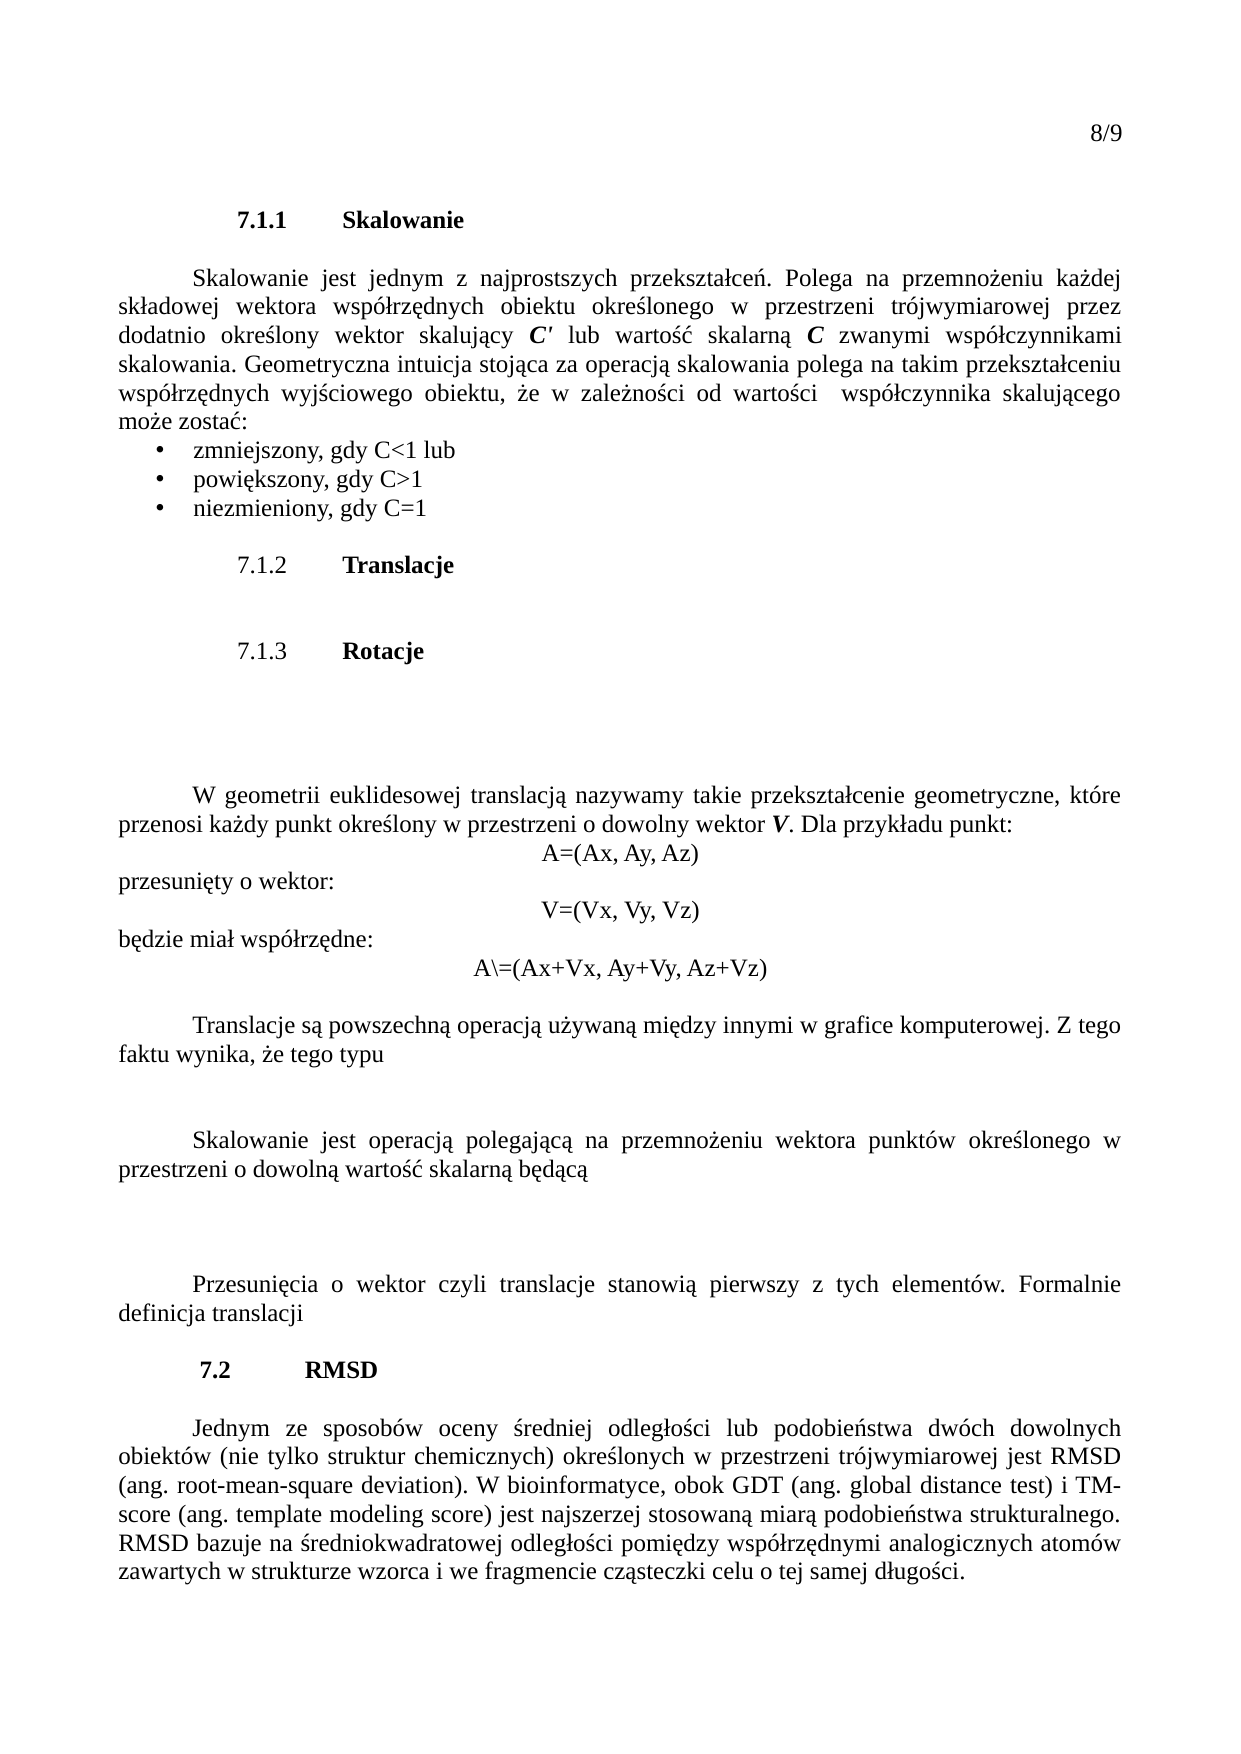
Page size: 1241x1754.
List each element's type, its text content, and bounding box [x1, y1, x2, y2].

text Skalowanie jest operacją polegającą na przemnożeniu wektora punktów określonego w przestrzeni o dowolną wartość skalarną będącą [118, 1125, 1122, 1183]
list zmniejszony, gdy C<1 lub [156, 435, 1122, 464]
list RMSD [193, 1355, 1122, 1384]
text W geometrii euklidesowej translacją nazywamy takie przekształcenie geometryczne, które przenosi każdy punkt określony w przestrzeni o dowolny wektor V. Dla przykładu punkt: [118, 780, 1122, 838]
text będzie miał współrzędne: [118, 924, 1122, 953]
list Rotacje [231, 636, 1122, 665]
text Translacje są powszechną operacją używaną między innymi w grafice komputerowej. Z tego faktu wynika, że tego typu [118, 1010, 1122, 1068]
text A=(Ax, Ay, Az) [118, 838, 1122, 866]
list powiększony, gdy C>1 [156, 464, 1122, 493]
list niezmieniony, gdy C=1 [156, 493, 1122, 521]
text A\=(Ax+Vx, Ay+Vy, Az+Vz) [118, 953, 1122, 981]
text Przesunięcia o wektor czyli translacje stanowią pierwszy z tych elementów. Formalnie definicja translacji [118, 1269, 1122, 1326]
text Skalowanie jest jednym z najprostszych przekształceń. Polega na przemnożeniu każdej składowej wektora współrzędnych obiektu określonego w przestrzeni trójwymiarowej przez dodatnio określony wektor skalujący C' lub wartość skalarną C zwanymi współczynnikami skalowania. Geometryczna intuicja stojąca za operacją skalowania polega na takim przekształceniu współrzędnych wyjściowego obiektu, że w zależności od wartości współczynnika skalującego może zostać: [118, 263, 1122, 435]
text Jednym ze sposobów oceny średniej odległości lub podobieństwa dwóch dowolnych obiektów (nie tylko struktur chemicznych) określonych w przestrzeni trójwymiarowej jest RMSD (ang. root-mean-square deviation). W bioinformatyce, obok GDT (ang. global distance test) i TM-score (ang. template modeling score) jest najszerzej stosowaną miarą podobieństwa strukturalnego. RMSD bazuje na średniokwadratowej odległości pomiędzy współrzędnymi analogicznych atomów zawartych w strukturze wzorca i we fragmencie cząsteczki celu o tej samej długości. [118, 1413, 1122, 1585]
list Skalowanie [231, 205, 1122, 234]
text V=(Vx, Vy, Vz) [118, 895, 1122, 924]
list Translacje [231, 550, 1122, 579]
text przesunięty o wektor: [118, 866, 1122, 895]
